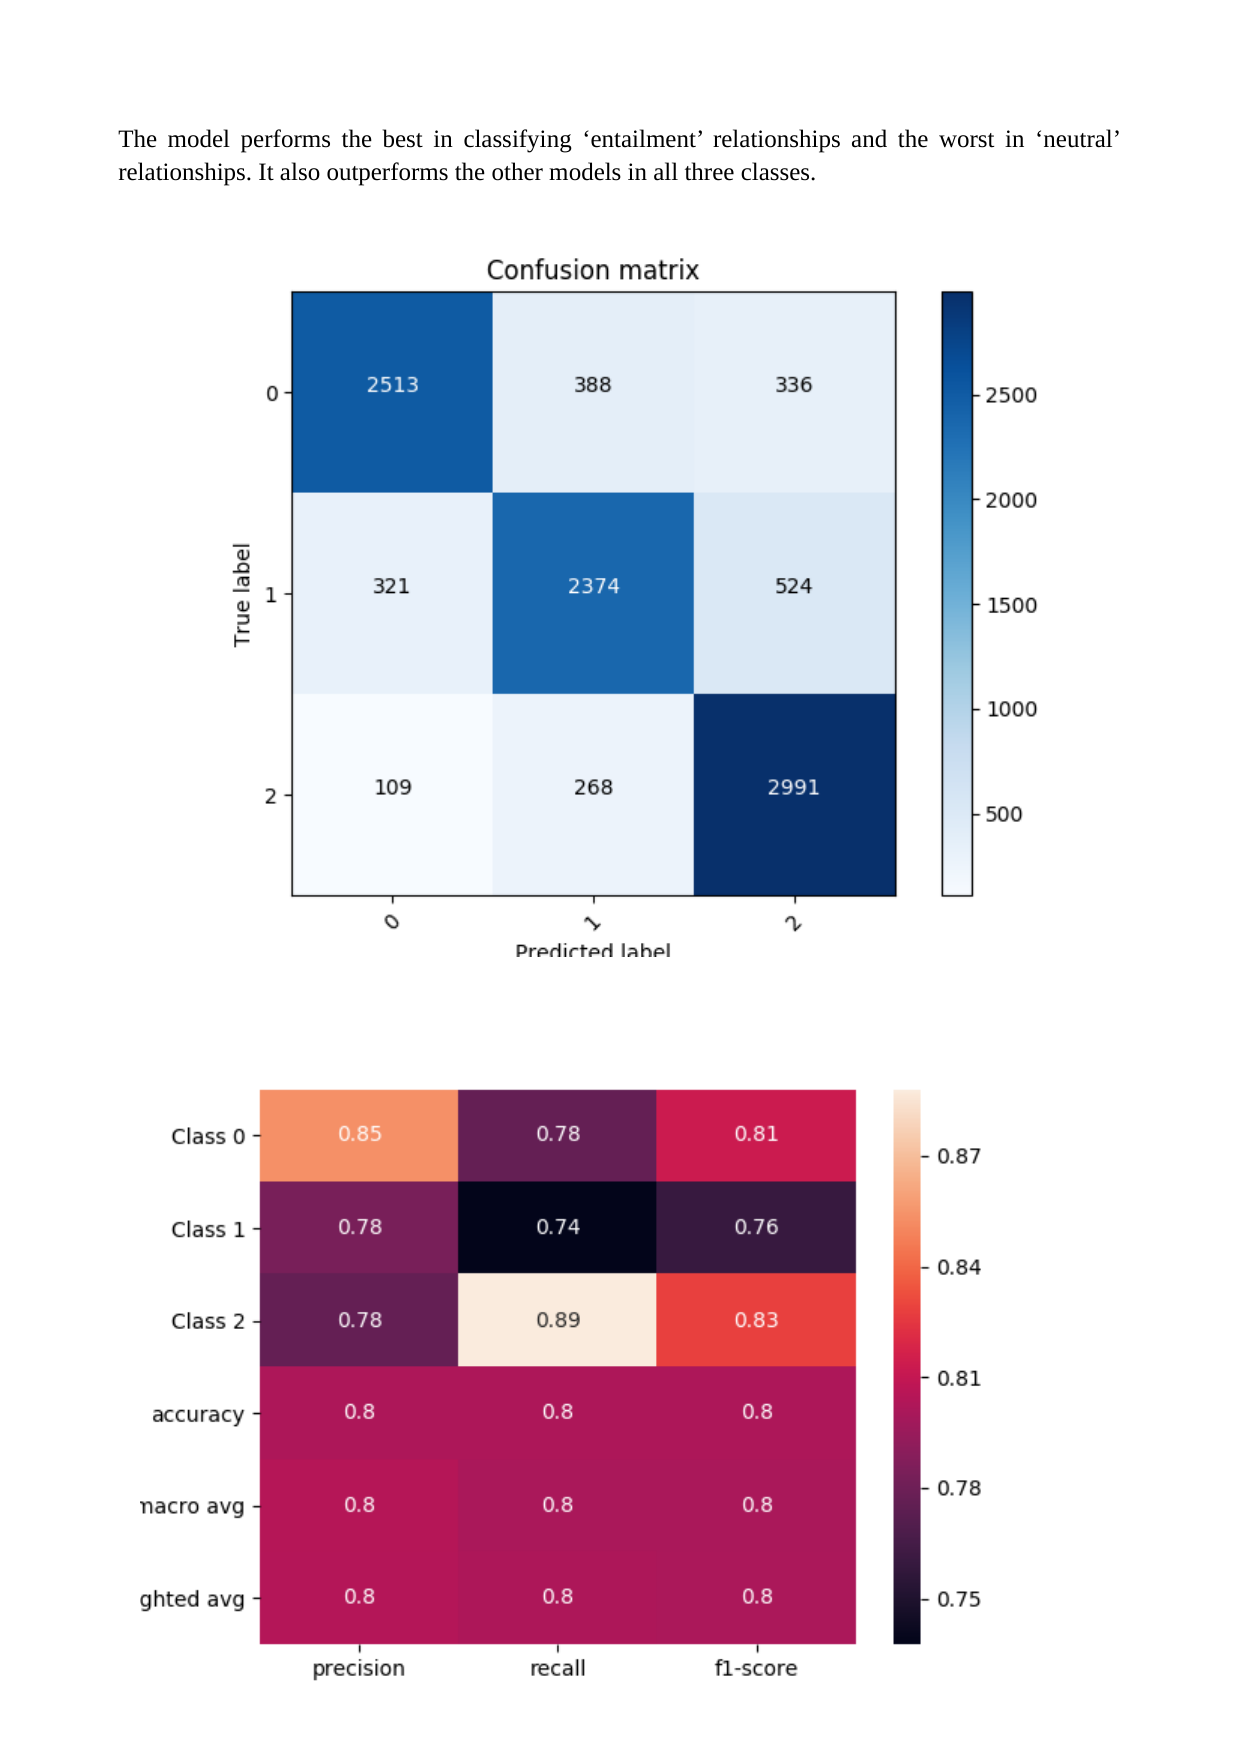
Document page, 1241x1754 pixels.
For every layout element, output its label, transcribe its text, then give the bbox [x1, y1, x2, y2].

text The model performs the best in classifying ‘entailment’ relationships and the worst in ‘neutral’ relationships. It also outperforms the other models in all three classes. [118, 124, 1122, 186]
